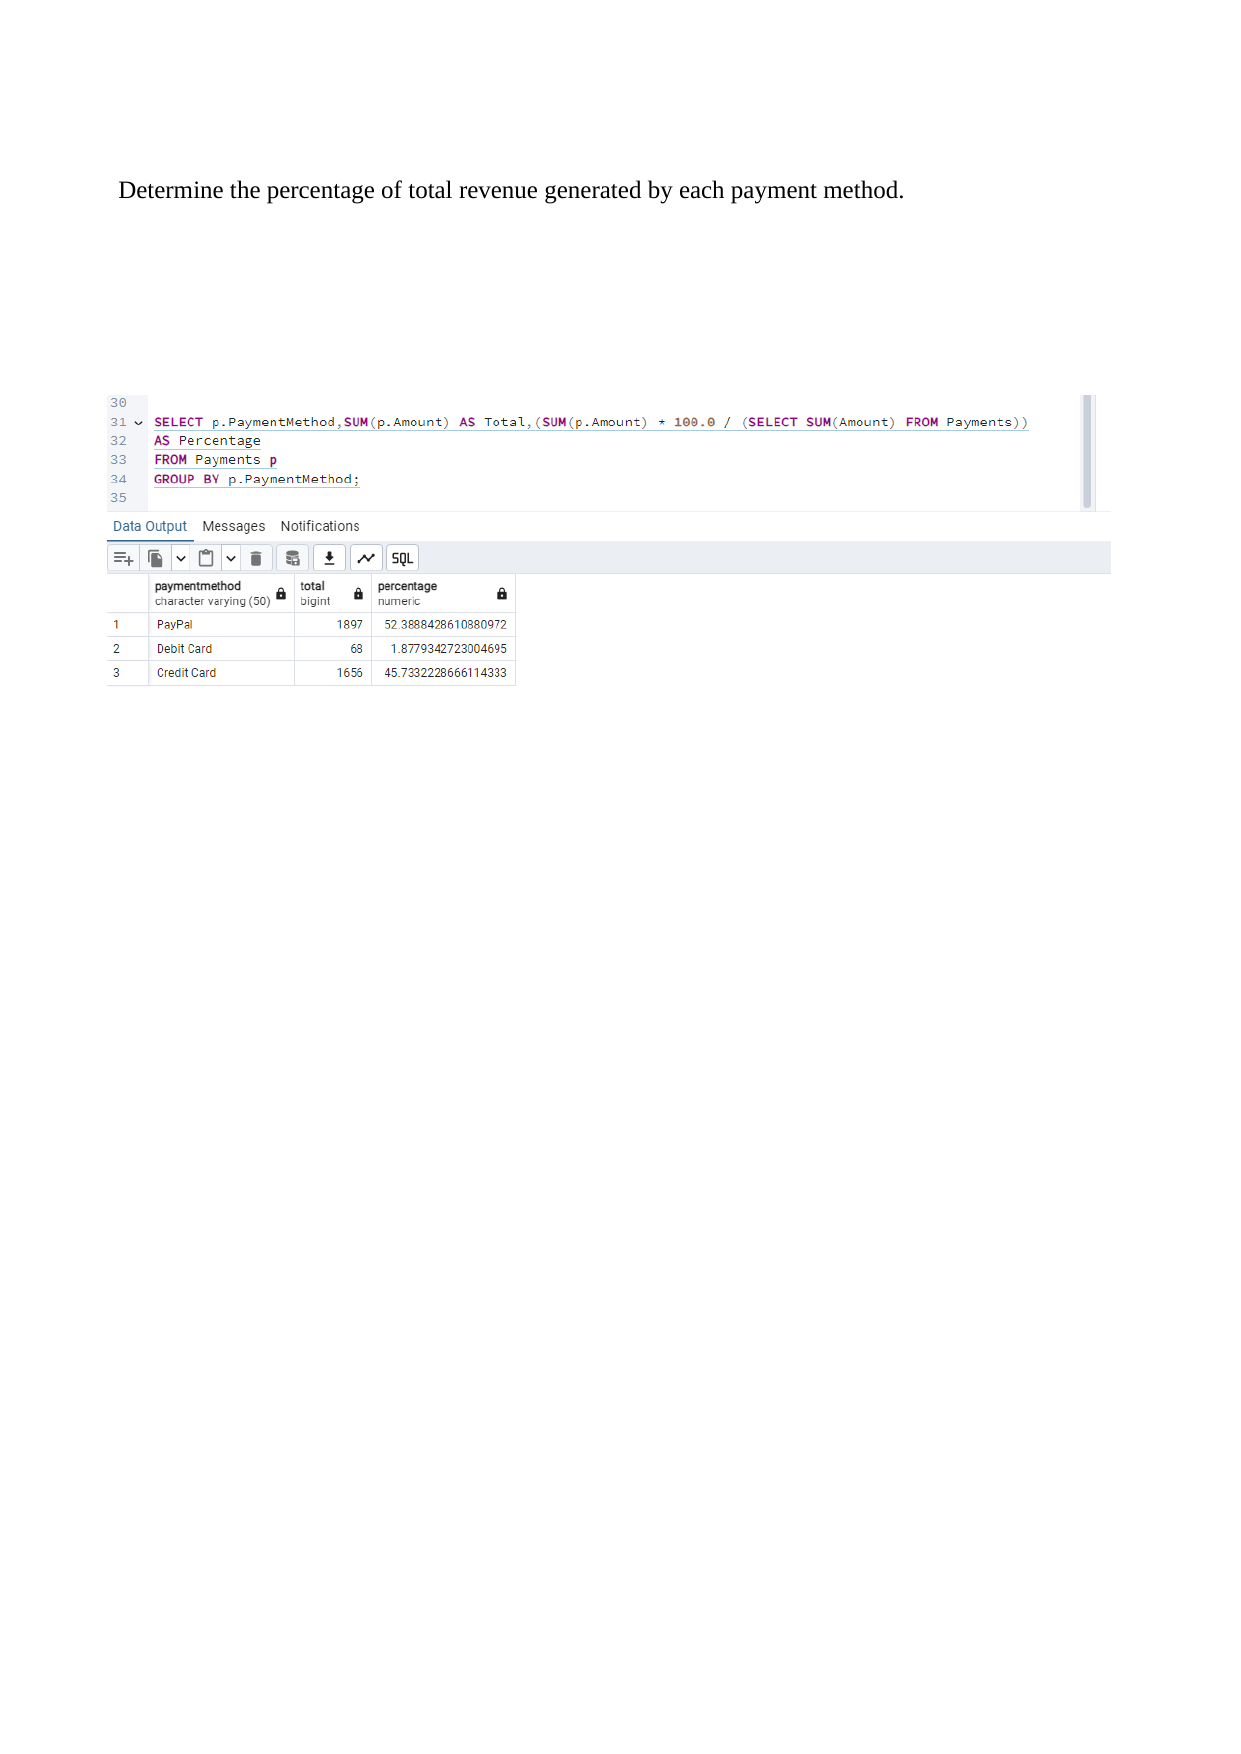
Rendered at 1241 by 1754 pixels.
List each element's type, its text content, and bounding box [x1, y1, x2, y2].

picture [107, 395, 1111, 804]
text Determine the percentage of total revenue generated by each payment method. [118, 176, 1122, 204]
